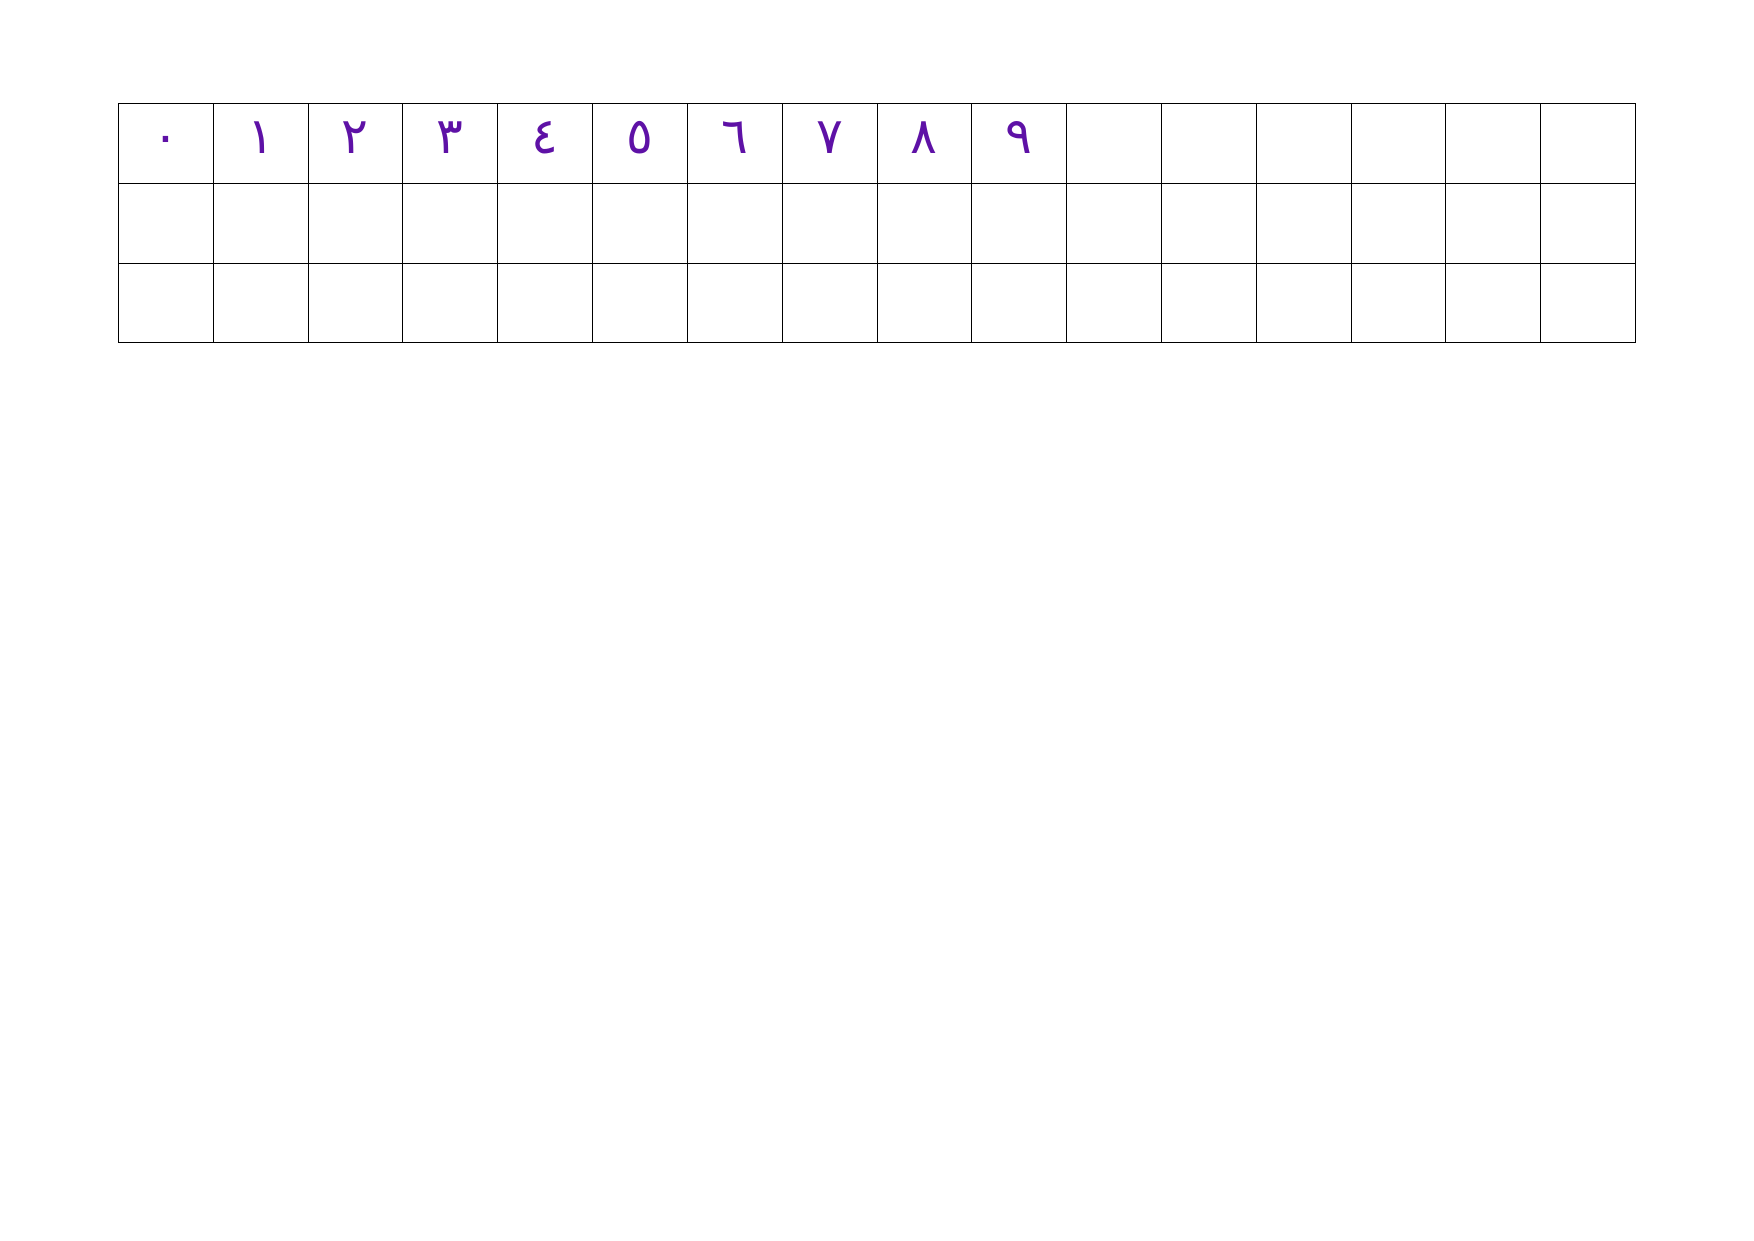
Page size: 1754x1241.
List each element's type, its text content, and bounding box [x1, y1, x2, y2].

table_cell ٢ [309, 104, 402, 183]
table_cell ٩ [972, 104, 1066, 183]
table_cell [1257, 264, 1351, 342]
table_cell [1067, 104, 1161, 183]
table_cell [1446, 104, 1540, 183]
table_cell [593, 184, 687, 263]
table_cell [214, 184, 308, 263]
table_cell [498, 264, 592, 342]
table_cell ٧ [783, 104, 877, 183]
table_cell [1257, 184, 1351, 263]
table_cell [688, 184, 782, 263]
table_cell [119, 264, 213, 342]
table_cell ٣ [403, 104, 497, 183]
table_cell [783, 184, 877, 263]
table_cell [972, 264, 1066, 342]
table_cell [1162, 264, 1256, 342]
table_cell [972, 184, 1066, 263]
table_cell [1067, 184, 1161, 263]
table_cell [403, 184, 497, 263]
table_cell [1446, 264, 1540, 342]
table_cell [1162, 184, 1256, 263]
table_cell [1541, 264, 1635, 342]
table_cell [403, 264, 497, 342]
table_cell [309, 264, 402, 342]
table_cell [878, 184, 971, 263]
table_cell ٥ [593, 104, 687, 183]
table_cell ٠ [119, 104, 213, 183]
table_cell [1162, 104, 1256, 183]
table_cell [1257, 104, 1351, 183]
table_cell [1446, 184, 1540, 263]
table_cell [783, 264, 877, 342]
table_cell [688, 264, 782, 342]
table_cell [1541, 104, 1635, 183]
table_cell ٤ [498, 104, 592, 183]
table_cell [593, 264, 687, 342]
table_cell [1067, 264, 1161, 342]
table_cell [1352, 184, 1445, 263]
table_cell [119, 184, 213, 263]
table_cell [214, 264, 308, 342]
table_cell [1352, 264, 1445, 342]
table_cell ٦ [688, 104, 782, 183]
table_cell [878, 264, 971, 342]
table_cell [1541, 184, 1635, 263]
table_cell ١ [214, 104, 308, 183]
table_cell ٨ [878, 104, 971, 183]
table_cell [1352, 104, 1445, 183]
table_cell [309, 184, 402, 263]
table_cell [498, 184, 592, 263]
